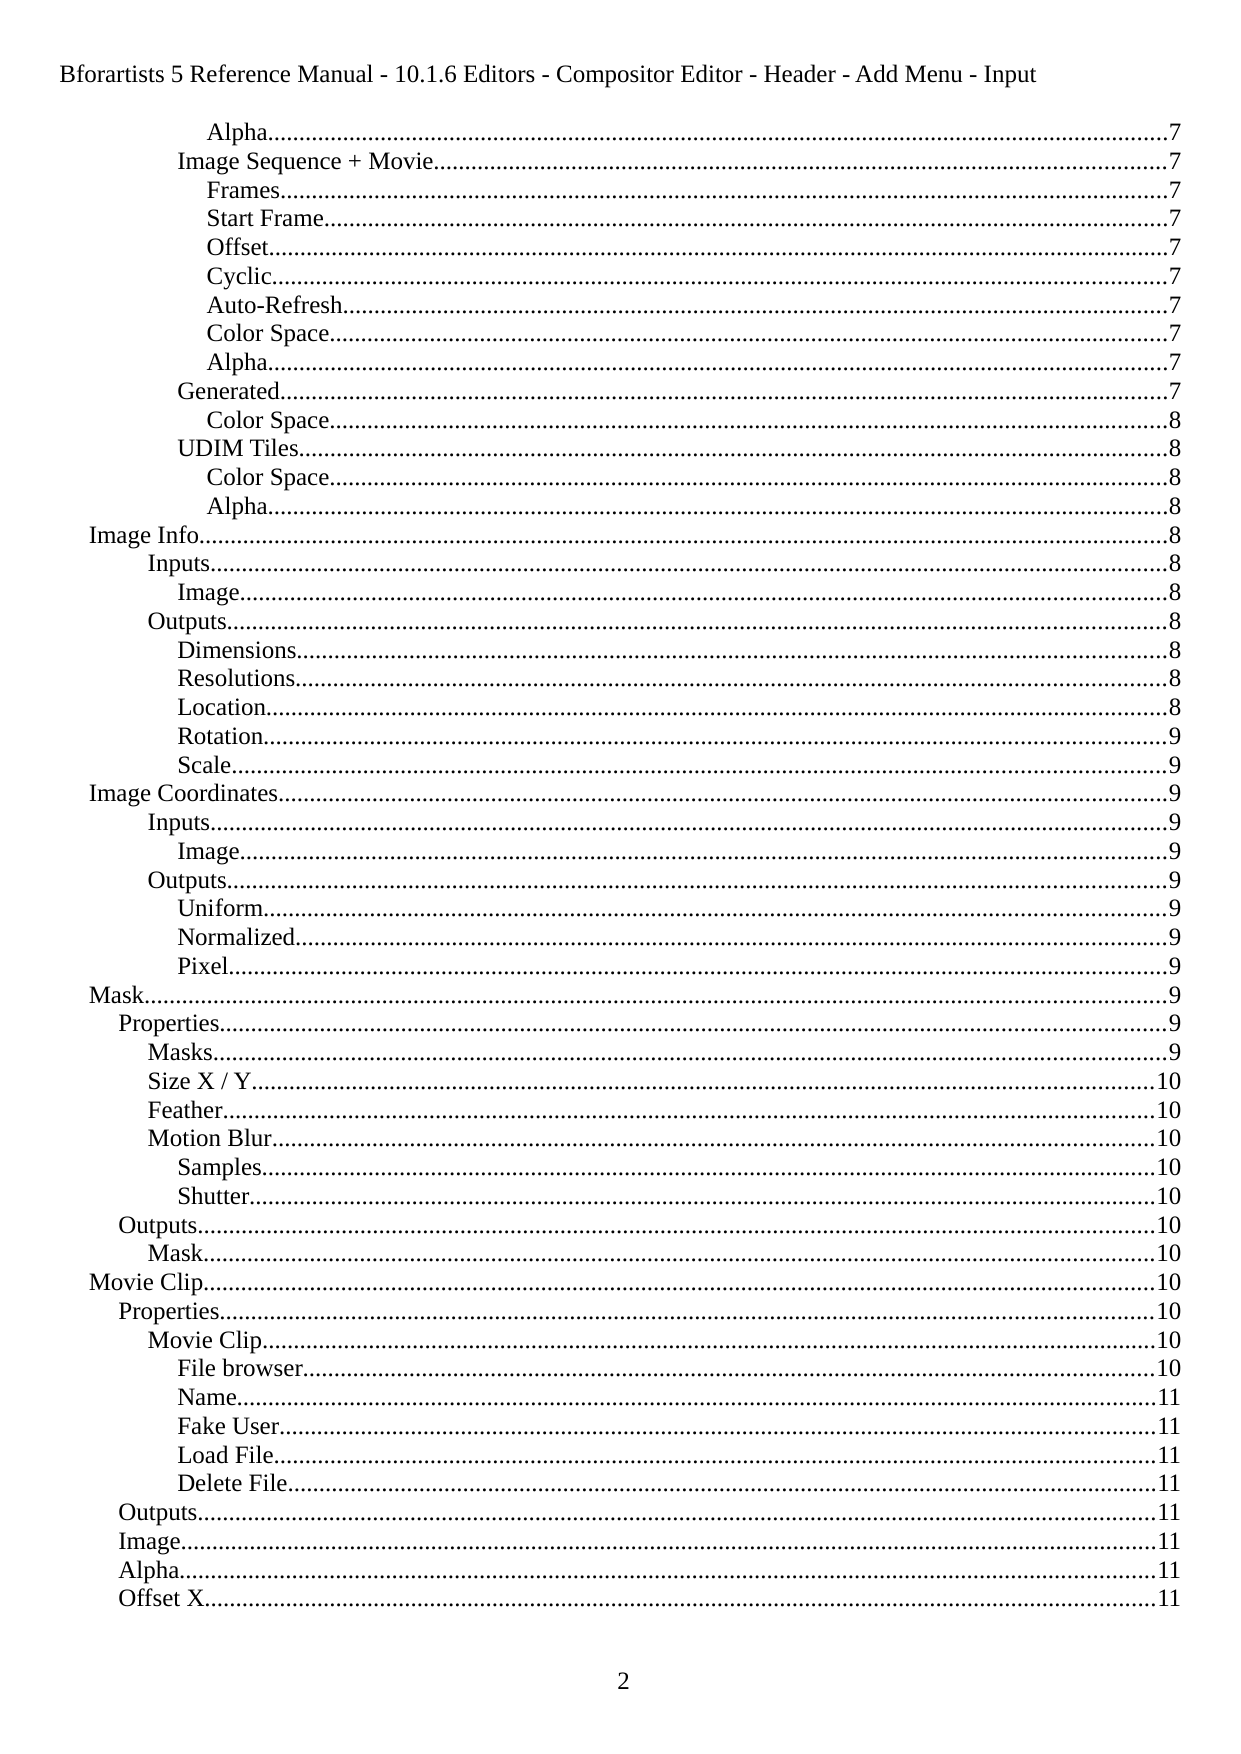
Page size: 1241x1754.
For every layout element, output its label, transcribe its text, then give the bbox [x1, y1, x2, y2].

text Dimensions 8 [177, 635, 1181, 663]
text Properties 10 [118, 1296, 1181, 1325]
text Alpha 7 [206, 117, 1181, 146]
text Alpha 7 [206, 347, 1181, 376]
text Delete File 11 [177, 1468, 1181, 1497]
text Motion Blur 10 [147, 1123, 1181, 1152]
text Image Info 8 [88, 520, 1181, 548]
text Scale 9 [177, 750, 1181, 778]
text Samples 10 [177, 1152, 1181, 1181]
text Outputs 11 [118, 1497, 1181, 1526]
text Size X / Y 10 [147, 1066, 1181, 1095]
text File browser 10 [177, 1353, 1181, 1382]
text Load File 11 [177, 1440, 1181, 1468]
text Mask 9 [88, 980, 1181, 1008]
text UDIM Tiles 8 [177, 433, 1181, 462]
text Image Sequence + Movie 7 [177, 146, 1181, 175]
text Cyclic 7 [206, 261, 1181, 290]
text Name 11 [177, 1382, 1181, 1411]
text Image 8 [177, 577, 1181, 606]
text Outputs 10 [118, 1210, 1181, 1238]
text Fake User 11 [177, 1411, 1181, 1440]
text Alpha 8 [206, 491, 1181, 520]
text Shutter 10 [177, 1181, 1181, 1210]
text Offset X 11 [118, 1583, 1181, 1612]
text Movie Clip 10 [147, 1325, 1181, 1353]
text Masks 9 [147, 1037, 1181, 1066]
text Frames 7 [206, 175, 1181, 203]
text Rotation 9 [177, 721, 1181, 750]
text Color Space 8 [206, 405, 1181, 433]
text Outputs 9 [147, 865, 1181, 893]
text Image 11 [118, 1526, 1181, 1555]
text Resolutions 8 [177, 663, 1181, 692]
text Uniform 9 [177, 893, 1181, 922]
text Location 8 [177, 692, 1181, 721]
text Inputs 8 [147, 548, 1181, 577]
text Image 9 [177, 836, 1181, 865]
text Color Space 7 [206, 318, 1181, 347]
text Start Frame 7 [206, 203, 1181, 232]
text Pixel 9 [177, 951, 1181, 980]
text Alpha 11 [118, 1555, 1181, 1583]
text Inputs 9 [147, 807, 1181, 836]
text Outputs 8 [147, 606, 1181, 635]
text Normalized 9 [177, 922, 1181, 951]
text Properties 9 [118, 1008, 1181, 1037]
text Generated 7 [177, 376, 1181, 405]
text Mask 10 [147, 1238, 1181, 1267]
text Movie Clip 10 [88, 1267, 1181, 1296]
text Image Coordinates 9 [88, 778, 1181, 807]
text Auto-Refresh 7 [206, 290, 1181, 318]
text Offset 7 [206, 232, 1181, 261]
text Feather 10 [147, 1095, 1181, 1123]
text Color Space 8 [206, 462, 1181, 491]
